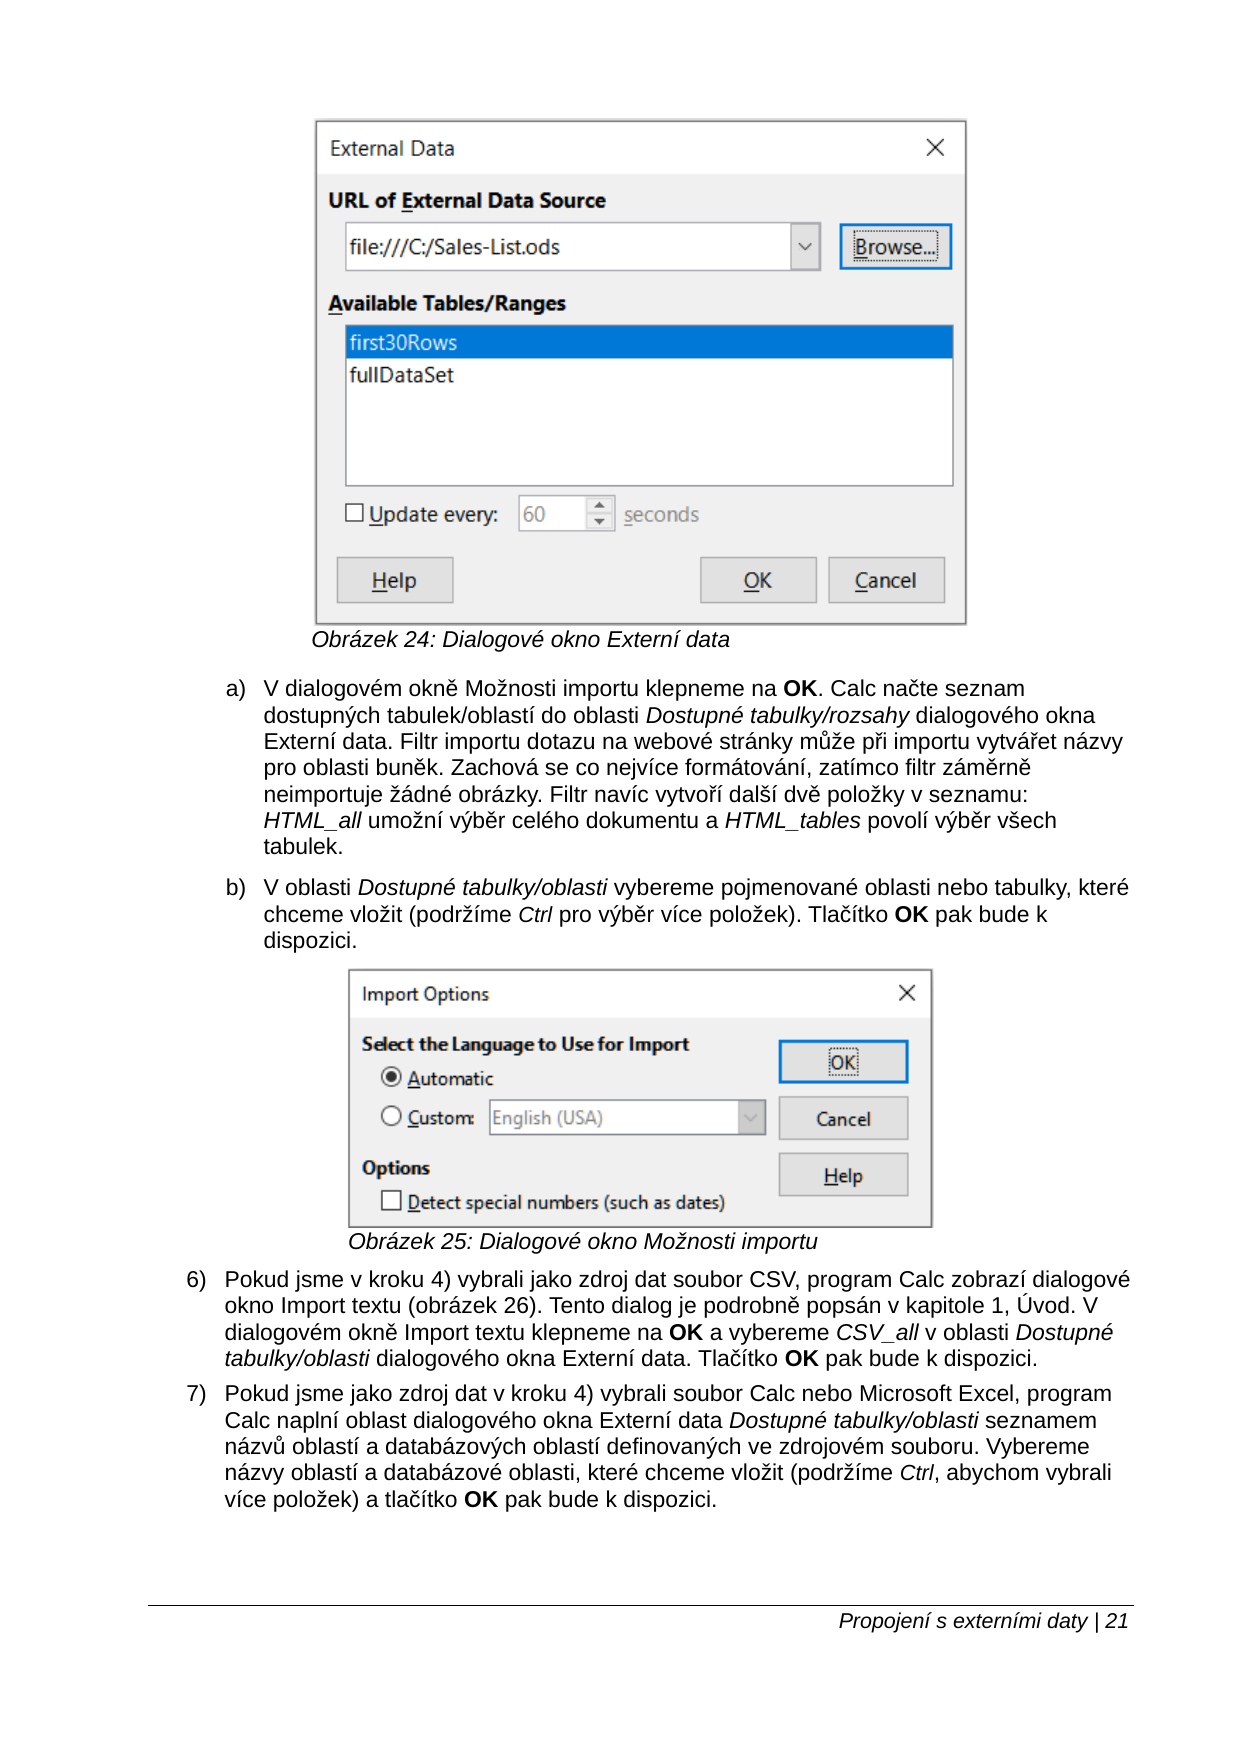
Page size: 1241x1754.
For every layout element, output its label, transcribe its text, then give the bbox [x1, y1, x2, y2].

list V oblasti Dostupné tabulky/oblasti vybereme pojmenované oblasti nebo tabulky, které chceme vložit (podržíme Ctrl pro výběr více položek). Tlačítko OK pak bude k dispozici. [223, 871, 1134, 956]
text Obrázek 25: Dialogové okno Možnosti importu [348, 1228, 934, 1254]
picture [347, 968, 934, 1228]
list Pokud jsme v kroku 4 vybrali jako zdroj dat soubor CSV, program Calc zobrazí dialogové okno Import textu (obrázek 26). Tento dialog je podrobně popsán v kapitole 1, Úvod. V dialogovém okně Import textu klepneme na OK a vybereme CSV_all v oblasti Dostupné tabulky/oblasti dialogového okna Externí data. Tlačítko OK pak bude k dispozici. [207, 1266, 1134, 1371]
text Obrázek 24: Dialogové okno Externí data [311, 118, 971, 652]
list V dialogovém okně Možnosti importu klepneme na OK. Calc načte seznam dostupných tabulek/oblastí do oblasti Dostupné tabulky/rozsahy dialogového okna Externí data. Filtr importu dotazu na webové stránky může při importu vytvářet názvy pro oblasti buněk. Zachová se co nejvíce formátování, zatímco filtr záměrně neimportuje žádné obrázky. Filtr navíc vytvoří další dvě položky v seznamu: HTML_all umožní výběr celého dokumentu a HTML_tables povolí výběr všech tabulek. [223, 672, 1134, 863]
list Pokud jsme jako zdroj dat v kroku 4 vybrali soubor Calc nebo Microsoft Excel, program Calc naplní oblast dialogového okna Externí data Dostupné tabulky/oblasti seznamem názvů oblastí a databázových oblastí definovaných ve zdrojovém souboru. Vybereme názvy oblastí a databázové oblasti, které chceme vložit (podržíme Ctrl, abychom vybrali více položek) a tlačítko OK pak bude k dispozici. [207, 1380, 1134, 1512]
picture [313, 118, 968, 626]
